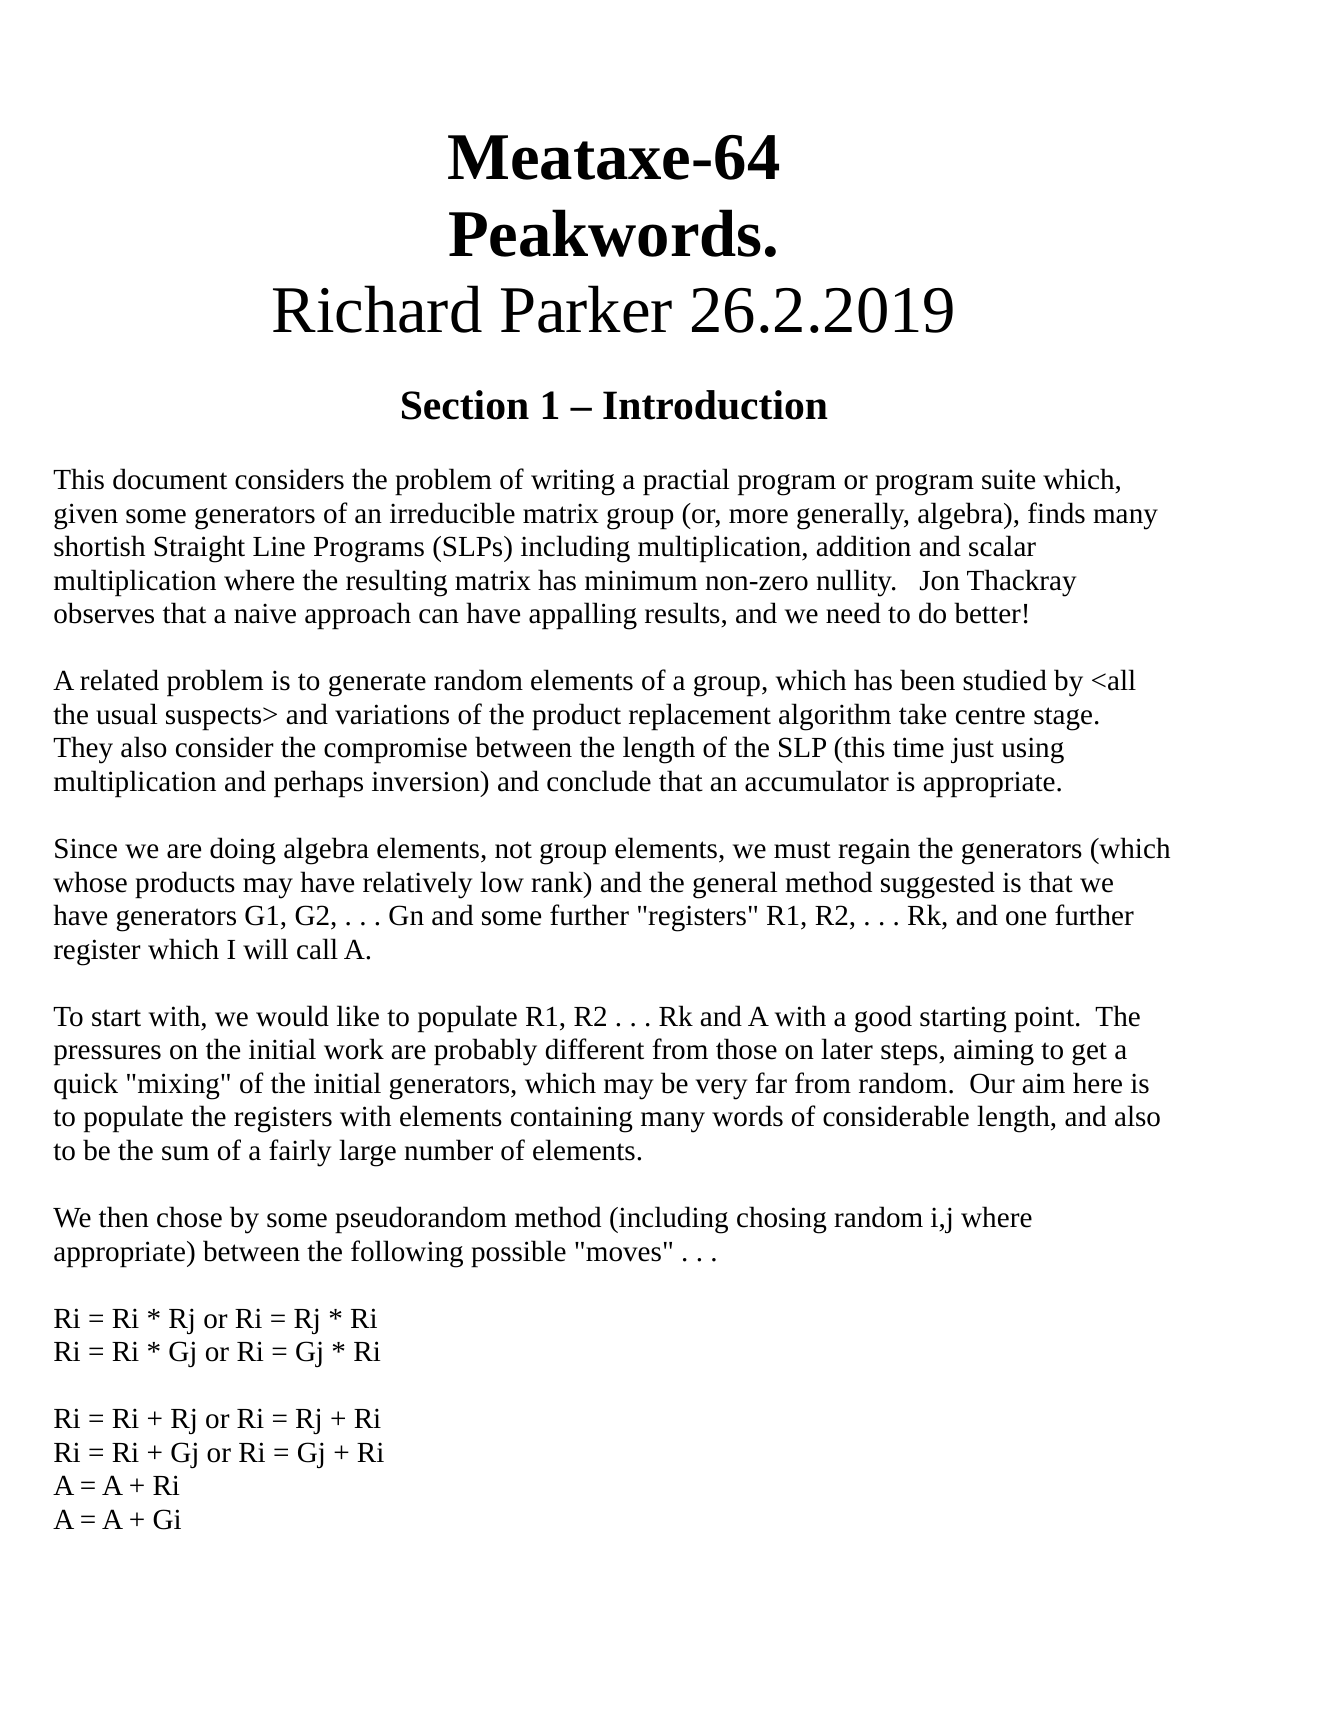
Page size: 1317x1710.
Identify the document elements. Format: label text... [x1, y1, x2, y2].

text Ri = Ri + Gj or Ri = Gj + Ri [53, 1435, 1174, 1468]
text We then chose by some pseudorandom method (including chosing random i,j where appropriate) between the following possible "moves" . . . [53, 1200, 1174, 1267]
text To start with, we would like to populate R1, R2 . . . Rk and A with a good starting point. The pressures on the initial work are probably different from those on later steps, aiming to get a quick "mixing" of the initial generators, which may be very far from random. Our aim here is to populate the registers with elements containing many words of considerable length, and also to be the sum of a fairly large number of elements. [53, 999, 1174, 1167]
text Peakwords. [53, 194, 1174, 271]
text Ri = Ri * Gj or Ri = Gj * Ri [53, 1334, 1174, 1368]
text A related problem is to generate random elements of a group, which has been studied by <all the usual suspects> and variations of the product replacement algorithm take centre stage. They also consider the compromise between the length of the SLP (this time just using multiplication and perhaps inversion) and conclude that an accumulator is appropriate. [53, 663, 1174, 798]
text Meataxe-64 [53, 117, 1174, 194]
text Since we are doing algebra elements, not group elements, we must regain the generators (which whose products may have relatively low rank) and the general method suggested is that we have generators G1, G2, . . . Gn and some further "registers" R1, R2, . . . Rk, and one further register which I will call A. [53, 831, 1174, 965]
text A = A + Gi [53, 1502, 1174, 1536]
text A = A + Ri [53, 1468, 1174, 1502]
text Ri = Ri + Rj or Ri = Rj + Ri [53, 1401, 1174, 1435]
text This document considers the problem of writing a practial program or program suite which, given some generators of an irreducible matrix group (or, more generally, algebra), finds many shortish Straight Line Programs (SLPs) including multiplication, addition and scalar multiplication where the resulting matrix has minimum non-zero nullity. Jon Thackray observes that a naive approach can have appalling results, and we need to do better! [53, 462, 1174, 630]
text Ri = Ri * Rj or Ri = Rj * Ri [53, 1301, 1174, 1334]
text Section 1 – Introduction [53, 381, 1174, 429]
text Richard Parker 26.2.2019 [53, 271, 1174, 347]
